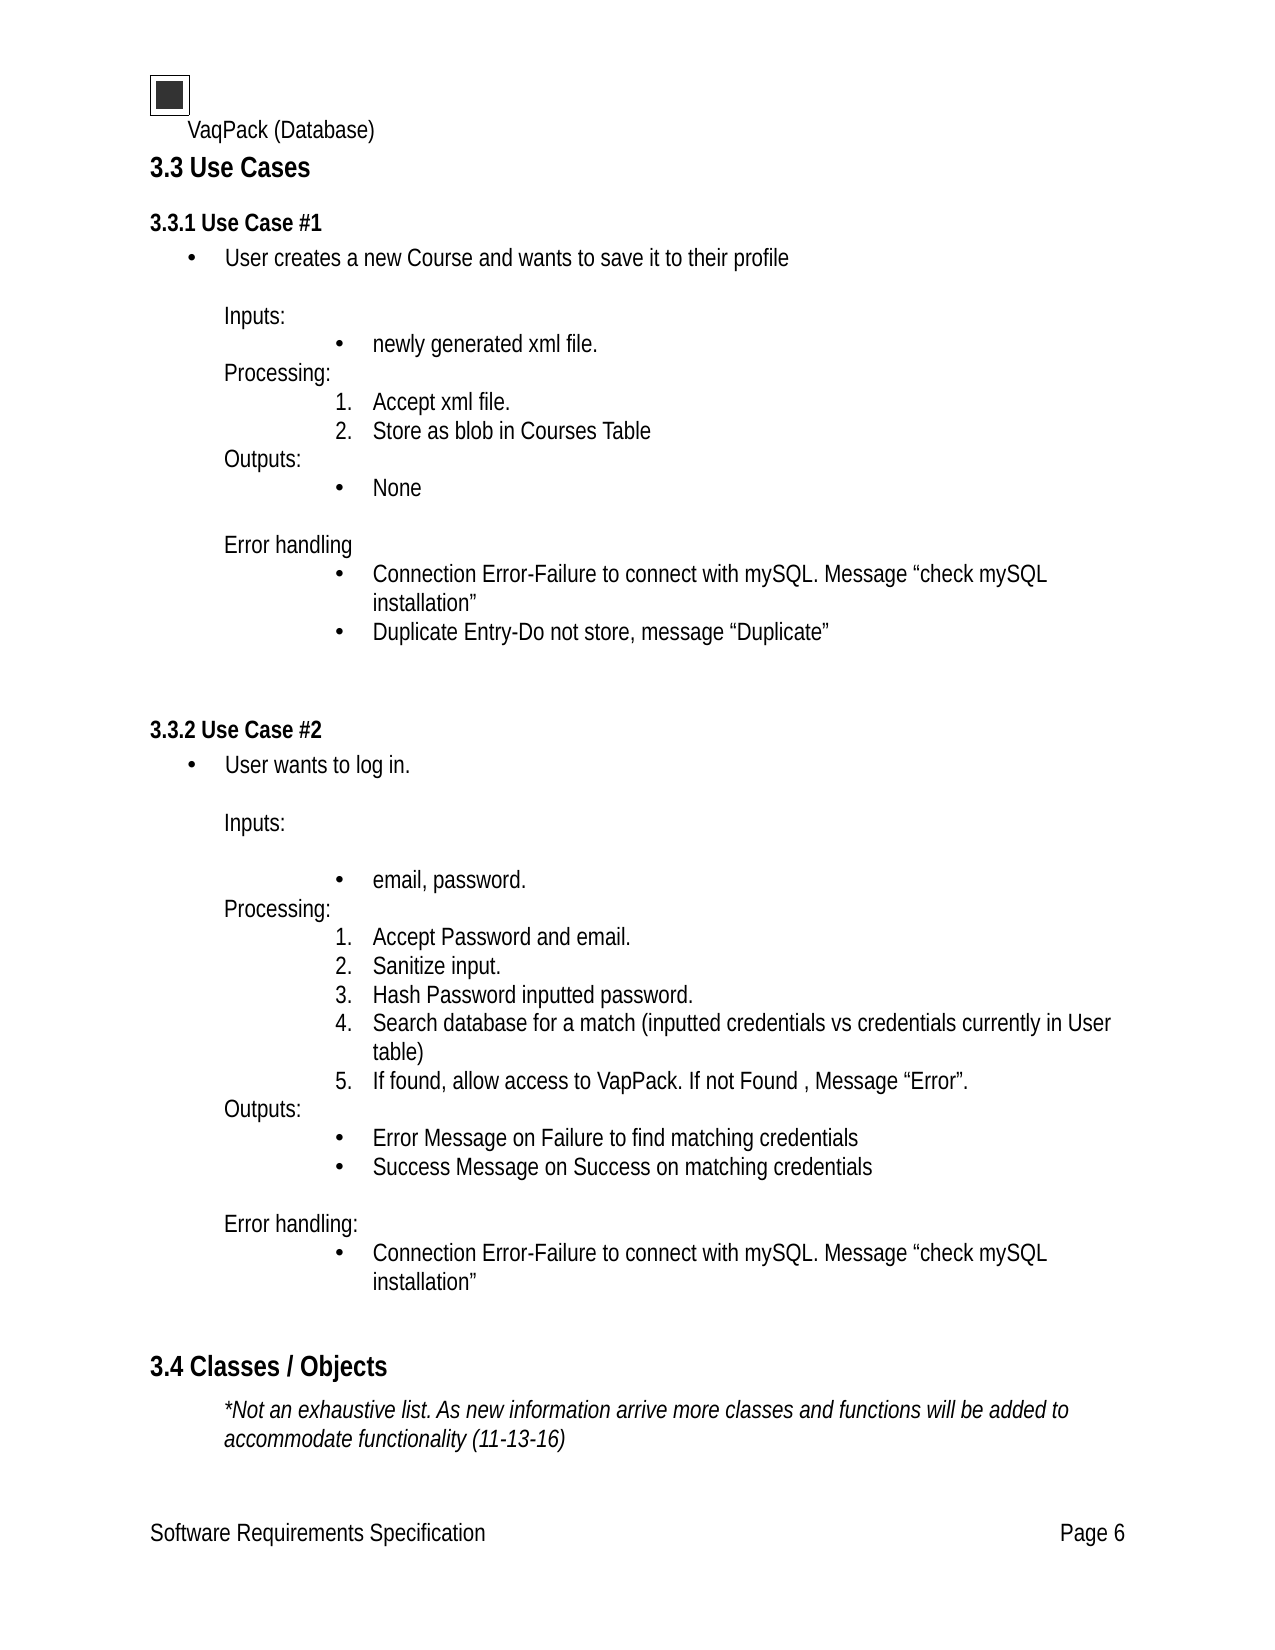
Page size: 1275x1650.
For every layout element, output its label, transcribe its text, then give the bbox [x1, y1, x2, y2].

list Success Message on Success on matching credentials [335, 1152, 1125, 1181]
list User creates a new Course and wants to save it to their profile [187, 243, 1125, 272]
list If found, allow access to VapPack. If not Found , Message “Error”. [335, 1066, 1125, 1094]
text Processing: [150, 894, 1125, 922]
list None [335, 473, 1125, 502]
list Accept Password and email. [335, 922, 1125, 951]
text Outputs: [150, 444, 1125, 473]
text Outputs: [150, 1094, 1125, 1123]
list Search database for a match (inputted credentials vs credentials currently in User table) [335, 1008, 1125, 1066]
text *Not an exhaustive list. As new information arrive more classes and functions will be added to accommodate functionality (11-13-16) [150, 1395, 1125, 1452]
subtitle 3.4 Classes / Objects [150, 1349, 1125, 1382]
list Duplicate Entry-Do not store, message “Duplicate” [335, 617, 1125, 645]
text Inputs: [150, 808, 1125, 836]
subtitle 3.3.2 Use Case #2 [150, 715, 1125, 744]
text Error handling: [150, 1209, 1125, 1238]
list newly generated xml file. [335, 329, 1125, 358]
text Inputs: [150, 301, 1125, 329]
list Sanitize input. [335, 951, 1125, 980]
list Connection Error-Failure to connect with mySQL. Message “check mySQL installation” [335, 559, 1125, 617]
subtitle 3.3 Use Cases [150, 150, 1125, 183]
list User wants to log in. [187, 750, 1125, 779]
list Connection Error-Failure to connect with mySQL. Message “check mySQL installation” [335, 1238, 1125, 1295]
list Error Message on Failure to find matching credentials [335, 1123, 1125, 1152]
list Hash Password inputted password. [335, 980, 1125, 1008]
subtitle 3.3.1 Use Case #1 [150, 208, 1125, 237]
list Store as blob in Courses Table [335, 416, 1125, 444]
list Accept xml file. [335, 387, 1125, 416]
text Processing: [150, 358, 1125, 387]
text Error handling [150, 530, 1125, 559]
list email, password. [335, 865, 1125, 894]
